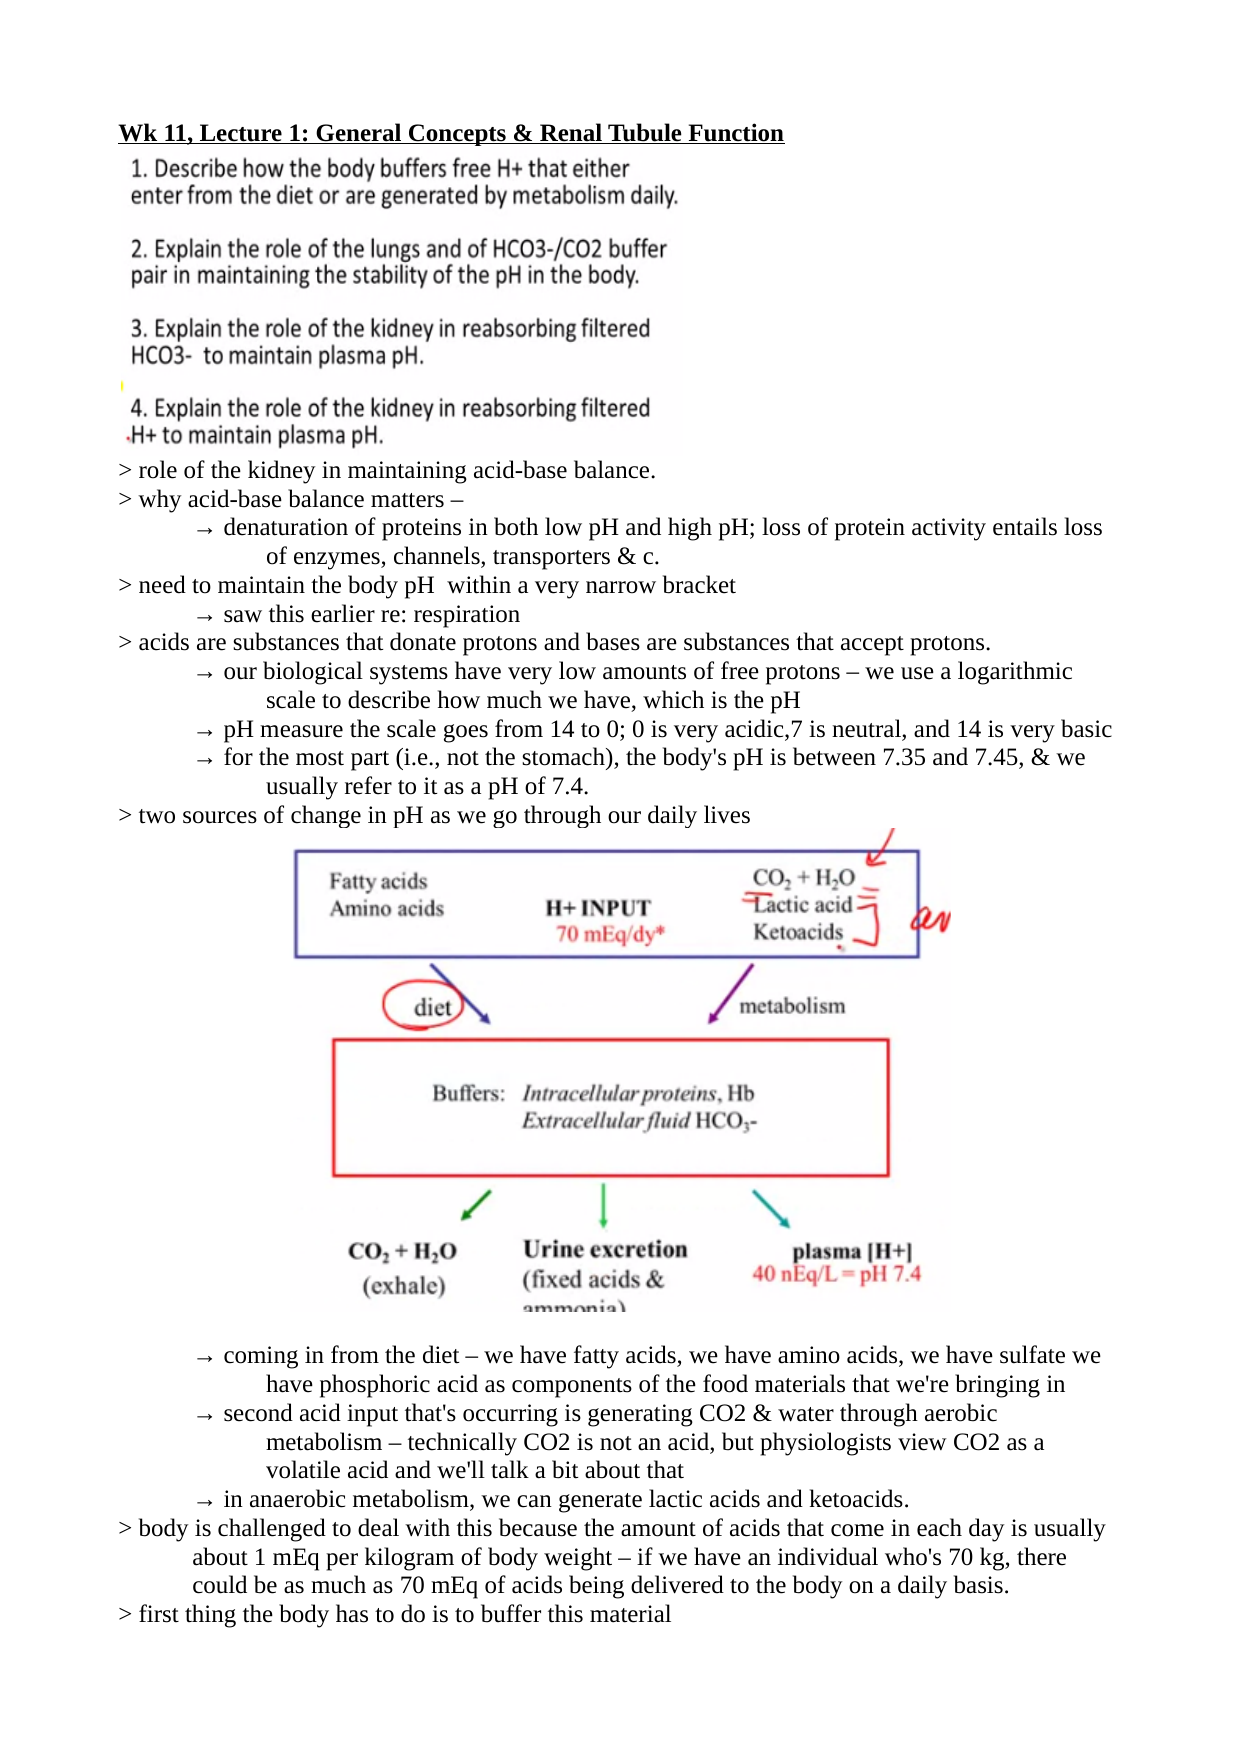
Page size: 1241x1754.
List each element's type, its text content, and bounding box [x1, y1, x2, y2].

text > role of the kidney in maintaining acid-base balance. > why acid-base balance matters – [118, 147, 1122, 512]
text → coming in from the diet – we have fatty acids, we have amino acids, we have sulfate we have phosphoric acid as components of the food materials that we're bringing in → second acid input that's occurring is generating CO2 & water through aerobic metabolism – technically CO2 is not an acid, but physiologists view CO2 as a volatile acid and we'll talk a bit about that [118, 829, 1122, 1484]
text > body is challenged to deal with this because the amount of acids that come in each day is usually about 1 mEq per kilogram of body weight – if we have an individual who's 70 kg, there could be as much as 70 mEq of acids being delivered to the body on a daily basis. > first thing the body has to do is to buffer this material [118, 1513, 1122, 1628]
text → saw this earlier re: respiration > acids are substances that donate protons and bases are substances that accept protons. → our biological systems have very low amounts of free protons – we use a logarithmic scale to describe how much we have, which is the pH → pH measure the scale goes from 14 to 0; 0 is very acidic,7 is neutral, and 14 is very basic → for the most part (i.e., not the stomach), the body's pH is between 7.35 and 7.45, & we usually refer to it as a pH of 7.4. > two sources of change in pH as we go through our daily lives [118, 599, 1122, 829]
text → denaturation of proteins in both low pH and high pH; loss of protein activity entails loss of enzymes, channels, transporters & c. > need to maintain the body pH within a very narrow bracket [118, 512, 1122, 599]
text → in anaerobic metabolism, we can generate lactic acids and ketoacids. [118, 1484, 1122, 1513]
text Wk 11, Lecture 1: General Concepts & Renal Tubule Function [118, 118, 1122, 147]
